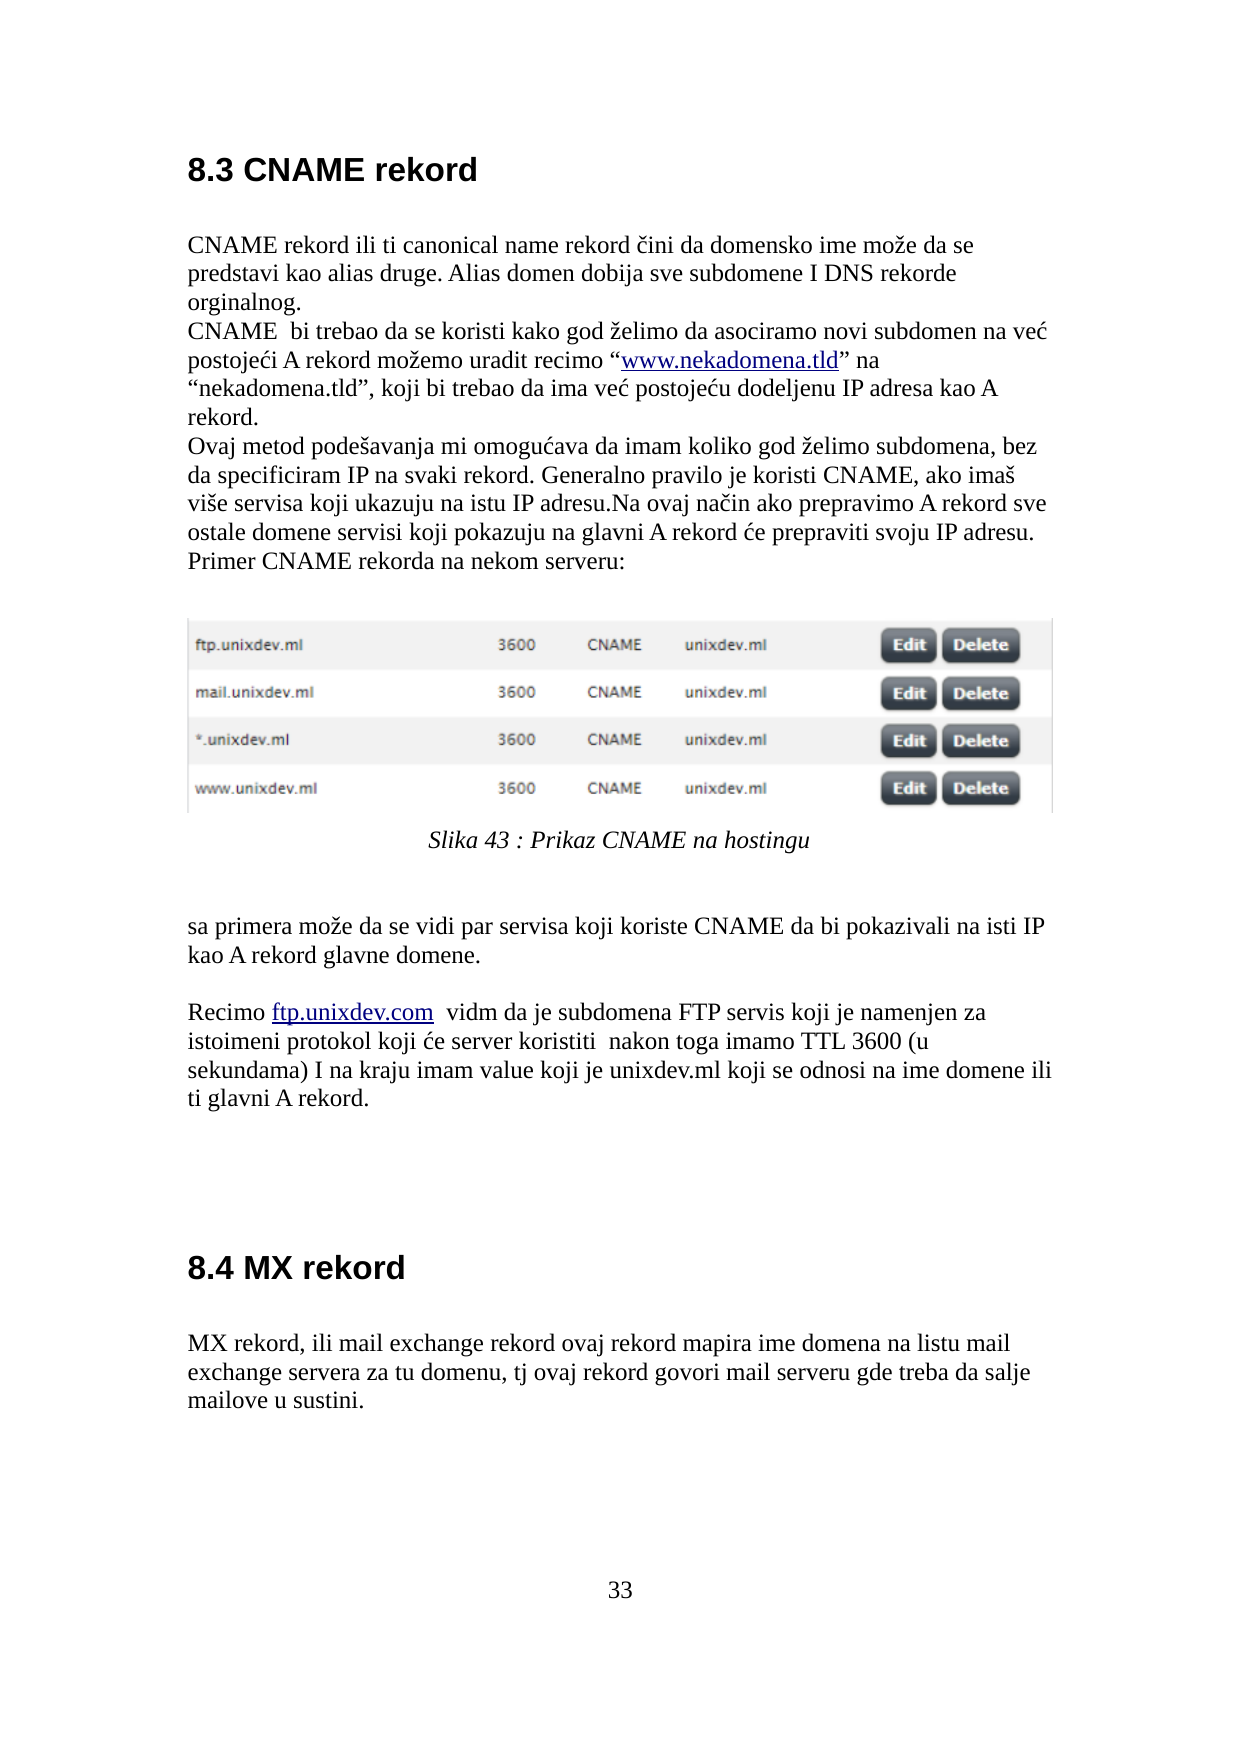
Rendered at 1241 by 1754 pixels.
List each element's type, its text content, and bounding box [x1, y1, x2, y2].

text Recimo ftp.unixdev.com vidm da je subdomena FTP servis koji je namenjen za istoimeni protokol koji će server koristiti nakon toga imamo TTL 3600 (u sekundama) I na kraju imam value koji je unixdev.ml koji se odnosi na ime domene ili ti glavni A rekord. [187, 997, 1053, 1112]
text CNAME rekord ili ti canonical name rekord čini da domensko ime može da se predstavi kao alias druge. Alias domen dobija sve subdomene I DNS rekorde orginalnog. [187, 230, 1053, 316]
text MX rekord, ili mail exchange rekord ovaj rekord mapira ime domena na listu mail exchange servera za tu domenu, tj ovaj rekord govori mail serveru gde treba da salje mailove u sustini. [187, 1328, 1053, 1414]
text sa primera može da se vidi par servisa koji koriste CNAME da bi pokazivali na isti IP kao A rekord glavne domene. [187, 911, 1053, 968]
text Primer CNAME rekorda na nekom serveru: [187, 546, 1053, 575]
subtitle 8.3 CNAME rekord [187, 150, 1053, 188]
text Ovaj metod podešavanja mi omogućava da imam koliko god želimo subdomena, bez da specificiram IP na svaki rekord. Generalno pravilo je koristi CNAME, ako imaš više servisa koji ukazuju na istu IP adresu.Na ovaj način ako prepravimo A rekord sve ostale domene servisi koji pokazuju na glavni A rekord će prepraviti svoju IP adresu. [187, 431, 1053, 546]
text Slika 43 : Prikaz CNAME na hostingu [128, 618, 1112, 853]
text CNAME bi trebao da se koristi kako god želimo da asociramo novi subdomen na već postojeći A rekord možemo uradit recimo “www.nekadomena.tld” na “nekadomena.tld”, koji bi trebao da ima već postojeću dodeljenu IP adresa kao A rekord. [187, 316, 1053, 431]
picture [187, 618, 1053, 813]
subtitle 8.4 MX rekord [187, 1248, 1053, 1287]
